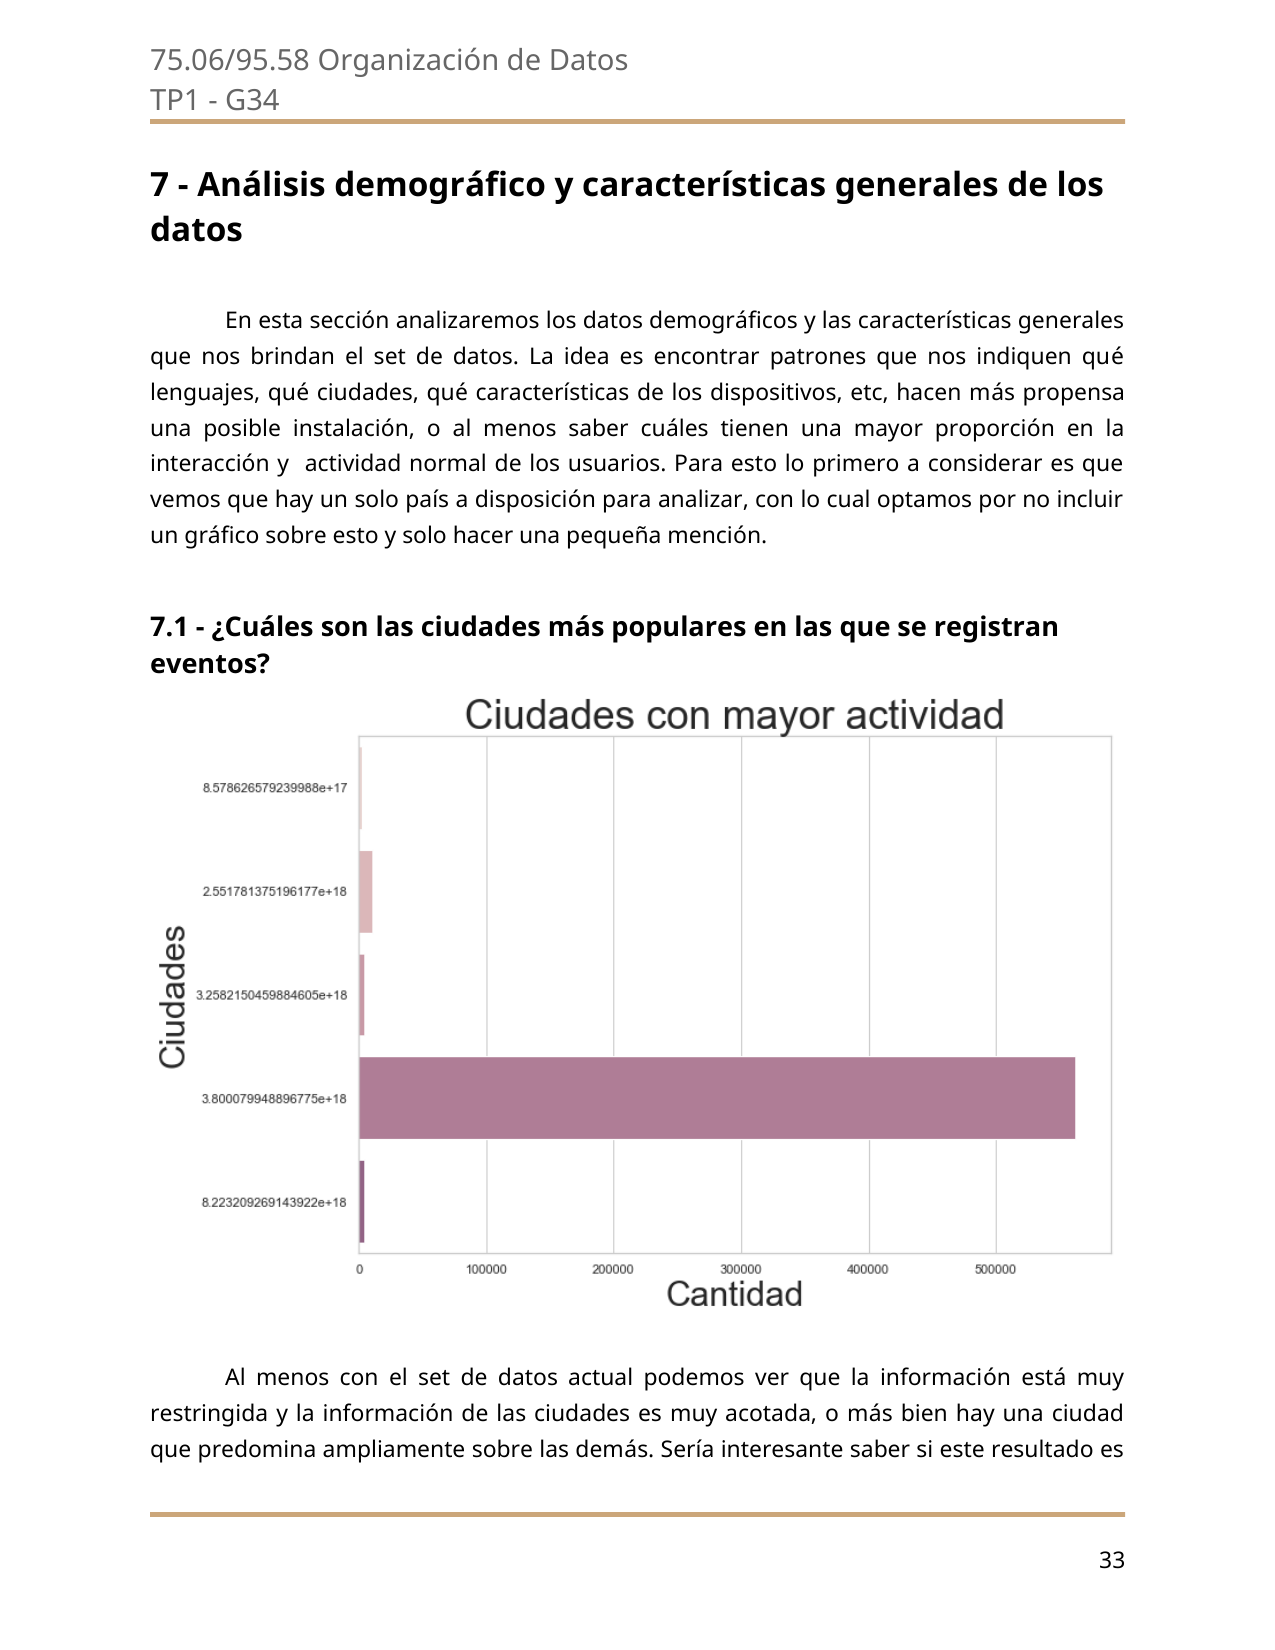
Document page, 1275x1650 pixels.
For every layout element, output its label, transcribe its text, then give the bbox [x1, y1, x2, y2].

text Al menos con el set de datos actual podemos ver que la información está muy restringida y la información de las ciudades es muy acotada, o más bien hay una ciudad que predomina ampliamente sobre las demás. Sería interesante saber si este resultado es [150, 1321, 1125, 1464]
text En esta sección analizaremos los datos demográficos y las características generales que nos brindan el set de datos. La idea es encontrar patrones que nos indiquen qué lenguajes, qué ciudades, qué características de los dispositivos, etc, hacen más propensa una posible instalación, o al menos saber cuáles tienen una mayor proporción en la interacción y actividad normal de los usuarios. Para esto lo primero a considerar es que vemos que hay un solo país a disposición para analizar, con lo cual optamos por no incluir un gráfico sobre esto y solo hacer una pequeña mención. [150, 304, 1125, 551]
picture [150, 691, 1125, 1321]
subtitle 7 - Análisis demográfico y características generales de los datos [150, 161, 1125, 252]
subtitle 7.1 - ¿Cuáles son las ciudades más populares en las que se registran eventos? [150, 607, 1125, 681]
picture [150, 1512, 1125, 1517]
picture [150, 119, 1125, 124]
